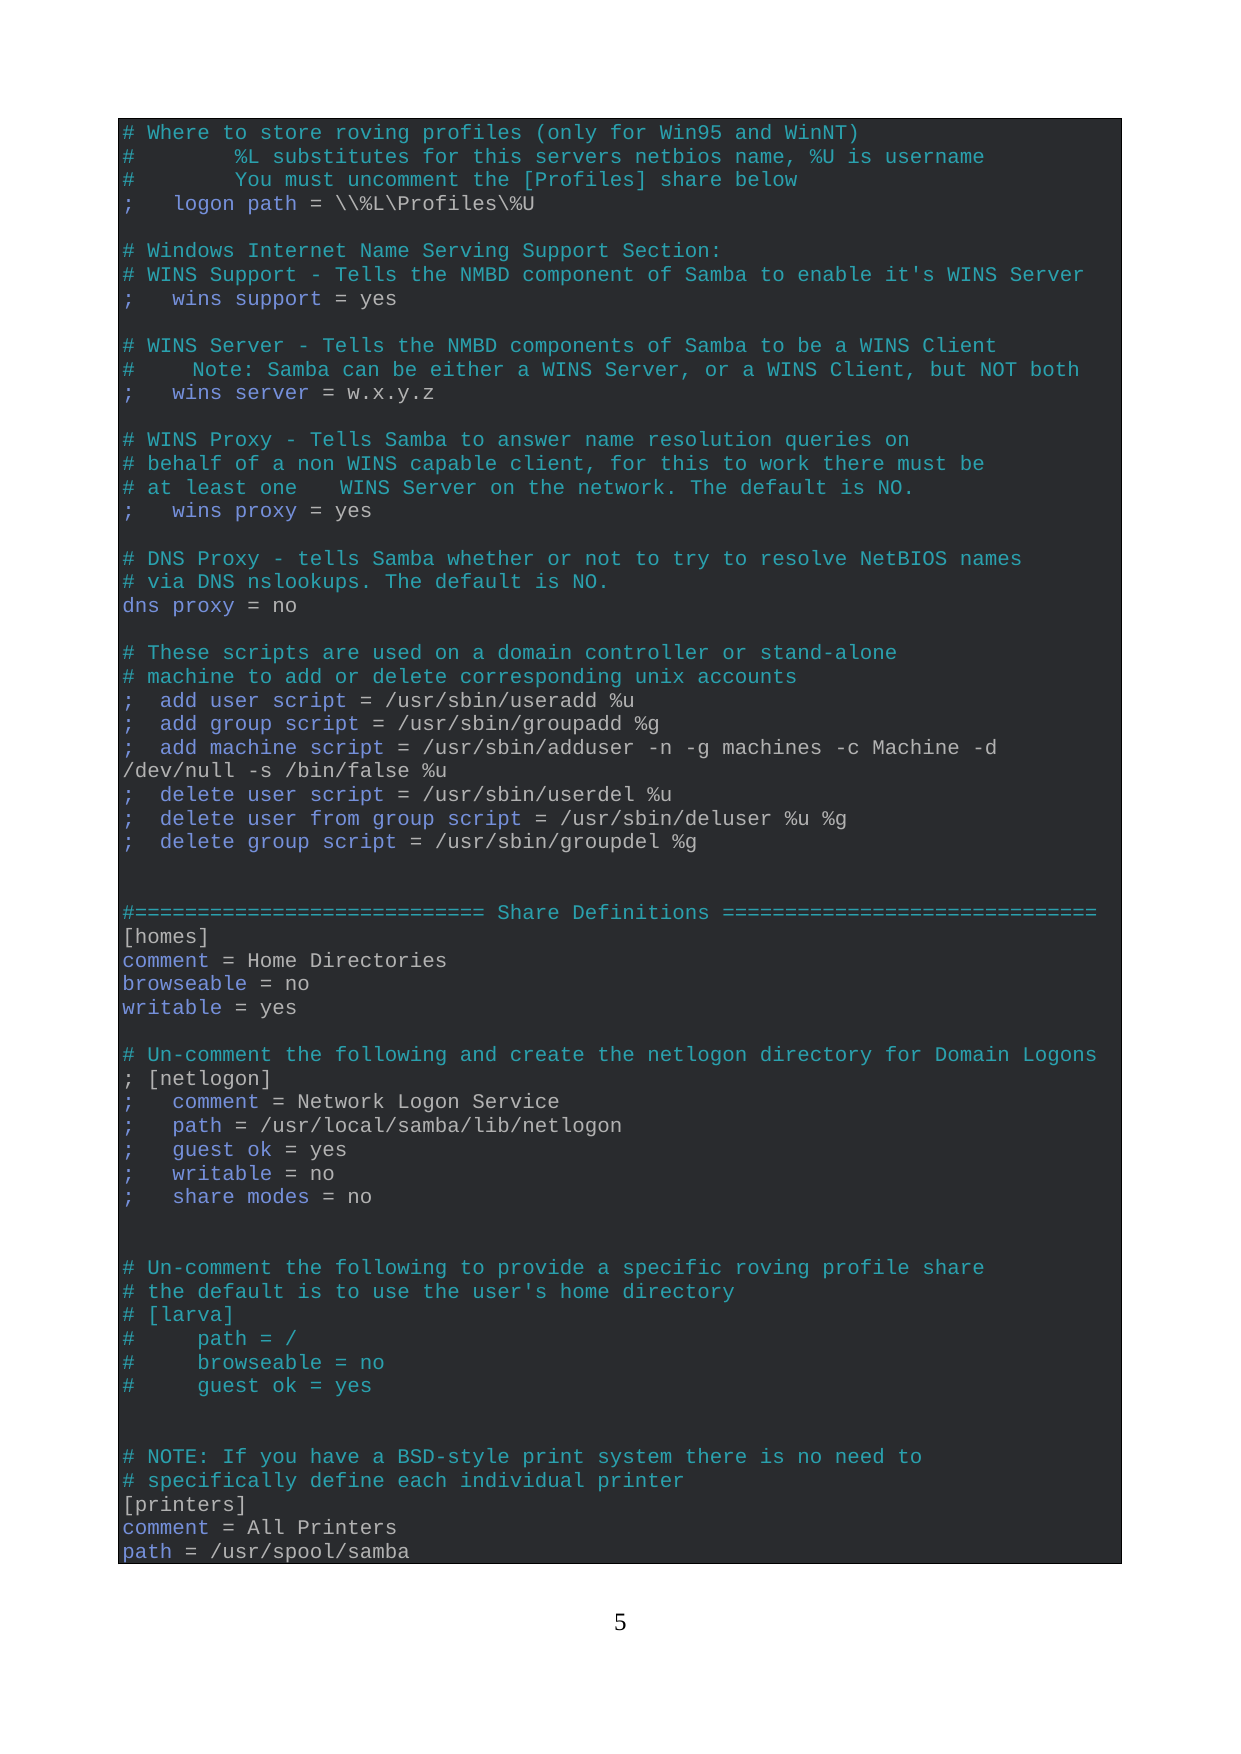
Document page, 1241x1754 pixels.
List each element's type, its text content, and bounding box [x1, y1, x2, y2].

text # DNS Proxy - tells Samba whether or not to try to resolve NetBIOS names [119, 544, 1121, 567]
text ; add machine script = /usr/sbin/adduser -n -g machines -c Machine -d /dev/null -s /bin/false %u [119, 733, 1121, 780]
text # Un-comment the following to provide a specific roving profile share [119, 1253, 1121, 1277]
text ; add group script = /usr/sbin/groupadd %g [119, 709, 1121, 733]
text # guest ok = yes [119, 1371, 1121, 1395]
text # Where to store roving profiles (only for Win95 and WinNT) [119, 119, 1121, 142]
text browseable = no [119, 969, 1121, 993]
text # NOTE: If you have a BSD-style print system there is no need to [119, 1442, 1121, 1466]
text # Un-comment the following and create the netlogon directory for Domain Logons [119, 1040, 1121, 1064]
text ; share modes = no [119, 1182, 1121, 1206]
text [homes] [119, 922, 1121, 946]
text # [larva] [119, 1300, 1121, 1324]
text ; logon path = \\%L\Profiles\%U [119, 189, 1121, 213]
text # WINS Proxy - Tells Samba to answer name resolution queries on [119, 426, 1121, 449]
text # Note: Samba can be either a WINS Server, or a WINS Client, but NOT both [119, 354, 1121, 378]
text # behalf of a non WINS capable client, for this to work there must be [119, 449, 1121, 473]
text # These scripts are used on a domain controller or stand-alone [119, 638, 1121, 662]
text # %L substitutes for this servers netbios name, %U is username [119, 142, 1121, 165]
text path = /usr/spool/samba [119, 1537, 1121, 1563]
text # machine to add or delete corresponding unix accounts [119, 662, 1121, 686]
text # via DNS nslookups. The default is NO. [119, 567, 1121, 591]
text comment = All Printers [119, 1513, 1121, 1537]
text ; guest ok = yes [119, 1135, 1121, 1158]
text ; delete group script = /usr/sbin/groupdel %g [119, 827, 1121, 851]
text ; delete user from group script = /usr/sbin/deluser %u %g [119, 804, 1121, 827]
text writable = yes [119, 993, 1121, 1017]
text # specifically define each individual printer [119, 1466, 1121, 1489]
text ; comment = Network Logon Service [119, 1088, 1121, 1111]
text ; writable = no [119, 1158, 1121, 1182]
text #============================ Share Definitions ============================== [119, 898, 1121, 922]
text # Windows Internet Name Serving Support Section: [119, 236, 1121, 260]
text ; [netlogon] [119, 1064, 1121, 1088]
text ; wins server = w.x.y.z [119, 378, 1121, 402]
text # path = / [119, 1324, 1121, 1348]
text ; delete user script = /usr/sbin/userdel %u [119, 780, 1121, 804]
text # WINS Server - Tells the NMBD components of Samba to be a WINS Client [119, 331, 1121, 354]
text ; path = /usr/local/samba/lib/netlogon [119, 1111, 1121, 1135]
text ; wins support = yes [119, 284, 1121, 307]
text ; wins proxy = yes [119, 496, 1121, 520]
text dns proxy = no [119, 591, 1121, 615]
text # at least one WINS Server on the network. The default is NO. [119, 473, 1121, 496]
text [printers] [119, 1489, 1121, 1513]
text # You must uncomment the [Profiles] share below [119, 165, 1121, 189]
text ; add user script = /usr/sbin/useradd %u [119, 686, 1121, 709]
text # the default is to use the user's home directory [119, 1277, 1121, 1300]
text comment = Home Directories [119, 946, 1121, 969]
text # WINS Support - Tells the NMBD component of Samba to enable it's WINS Server [119, 260, 1121, 284]
text # browseable = no [119, 1348, 1121, 1371]
